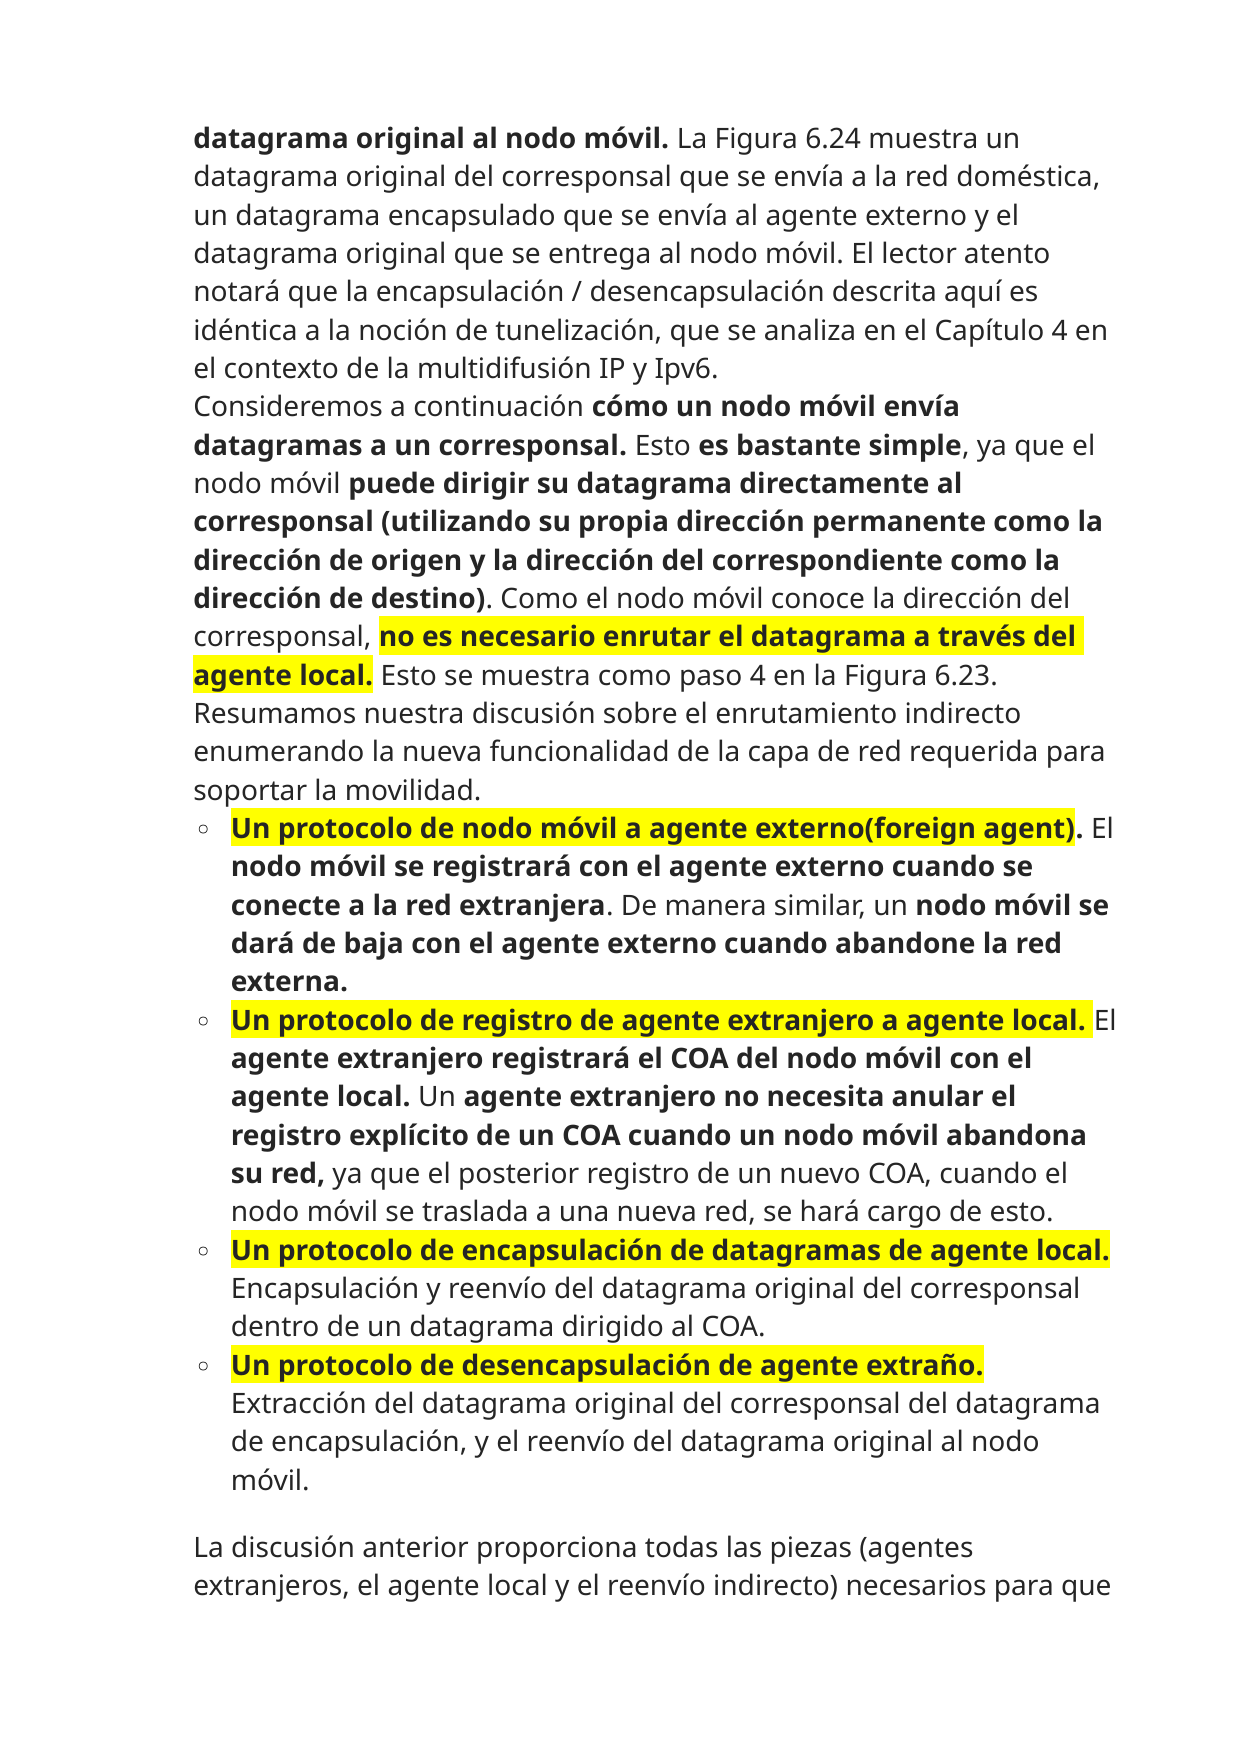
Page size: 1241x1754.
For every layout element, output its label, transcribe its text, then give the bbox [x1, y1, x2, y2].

list Un protocolo de nodo móvil a agente externo(foreign agent). El nodo móvil se registrará con el agente externo cuando se conecte a la red extranjera. De manera similar, un nodo móvil se dará de baja con el agente externo cuando abandone la red externa. [193, 808, 1122, 1000]
list Resumamos nuestra discusión sobre el enrutamiento indirecto enumerando la nueva funcionalidad de la capa de red requerida para soportar la movilidad. [156, 693, 1122, 808]
list Consideremos a continuación cómo un nodo móvil envía datagramas a un corresponsal. Esto es bastante simple, ya que el nodo móvil puede dirigir su datagrama directamente al corresponsal (utilizando su propia dirección permanente como la dirección de origen y la dirección del correspondiente como la dirección de destino). Como el nodo móvil conoce la dirección del corresponsal, no es necesario enrutar el datagrama a través del agente local. Esto se muestra como paso 4 en la Figura 6.23. [156, 386, 1122, 693]
list datagrama original al nodo móvil. La Figura 6.24 muestra un datagrama original del corresponsal que se envía a la red doméstica, un datagrama encapsulado que se envía al agente externo y el datagrama original que se entrega al nodo móvil. El lector atento notará que la encapsulación / desencapsulación descrita aquí es idéntica a la noción de tunelización, que se analiza en el Capítulo 4 en el contexto de la multidifusión IP y Ipv6. [156, 118, 1122, 386]
list Un protocolo de desencapsulación de agente extraño. Extracción del datagrama original del corresponsal del datagrama de encapsulación, y el reenvío del datagrama original al nodo móvil. [193, 1345, 1122, 1498]
list La discusión anterior proporciona todas las piezas (agentes extranjeros, el agente local y el reenvío indirecto) necesarios para que [156, 1527, 1122, 1603]
list Un protocolo de encapsulación de datagramas de agente local. Encapsulación y reenvío del datagrama original del corresponsal dentro de un datagrama dirigido al COA. [193, 1230, 1122, 1345]
list Un protocolo de registro de agente extranjero a agente local. El agente extranjero registrará el COA del nodo móvil con el agente local. Un agente extranjero no necesita anular el registro explícito de un COA cuando un nodo móvil abandona su red, ya que el posterior registro de un nuevo COA, cuando el nodo móvil se traslada a una nueva red, se hará cargo de esto. [193, 1000, 1122, 1230]
